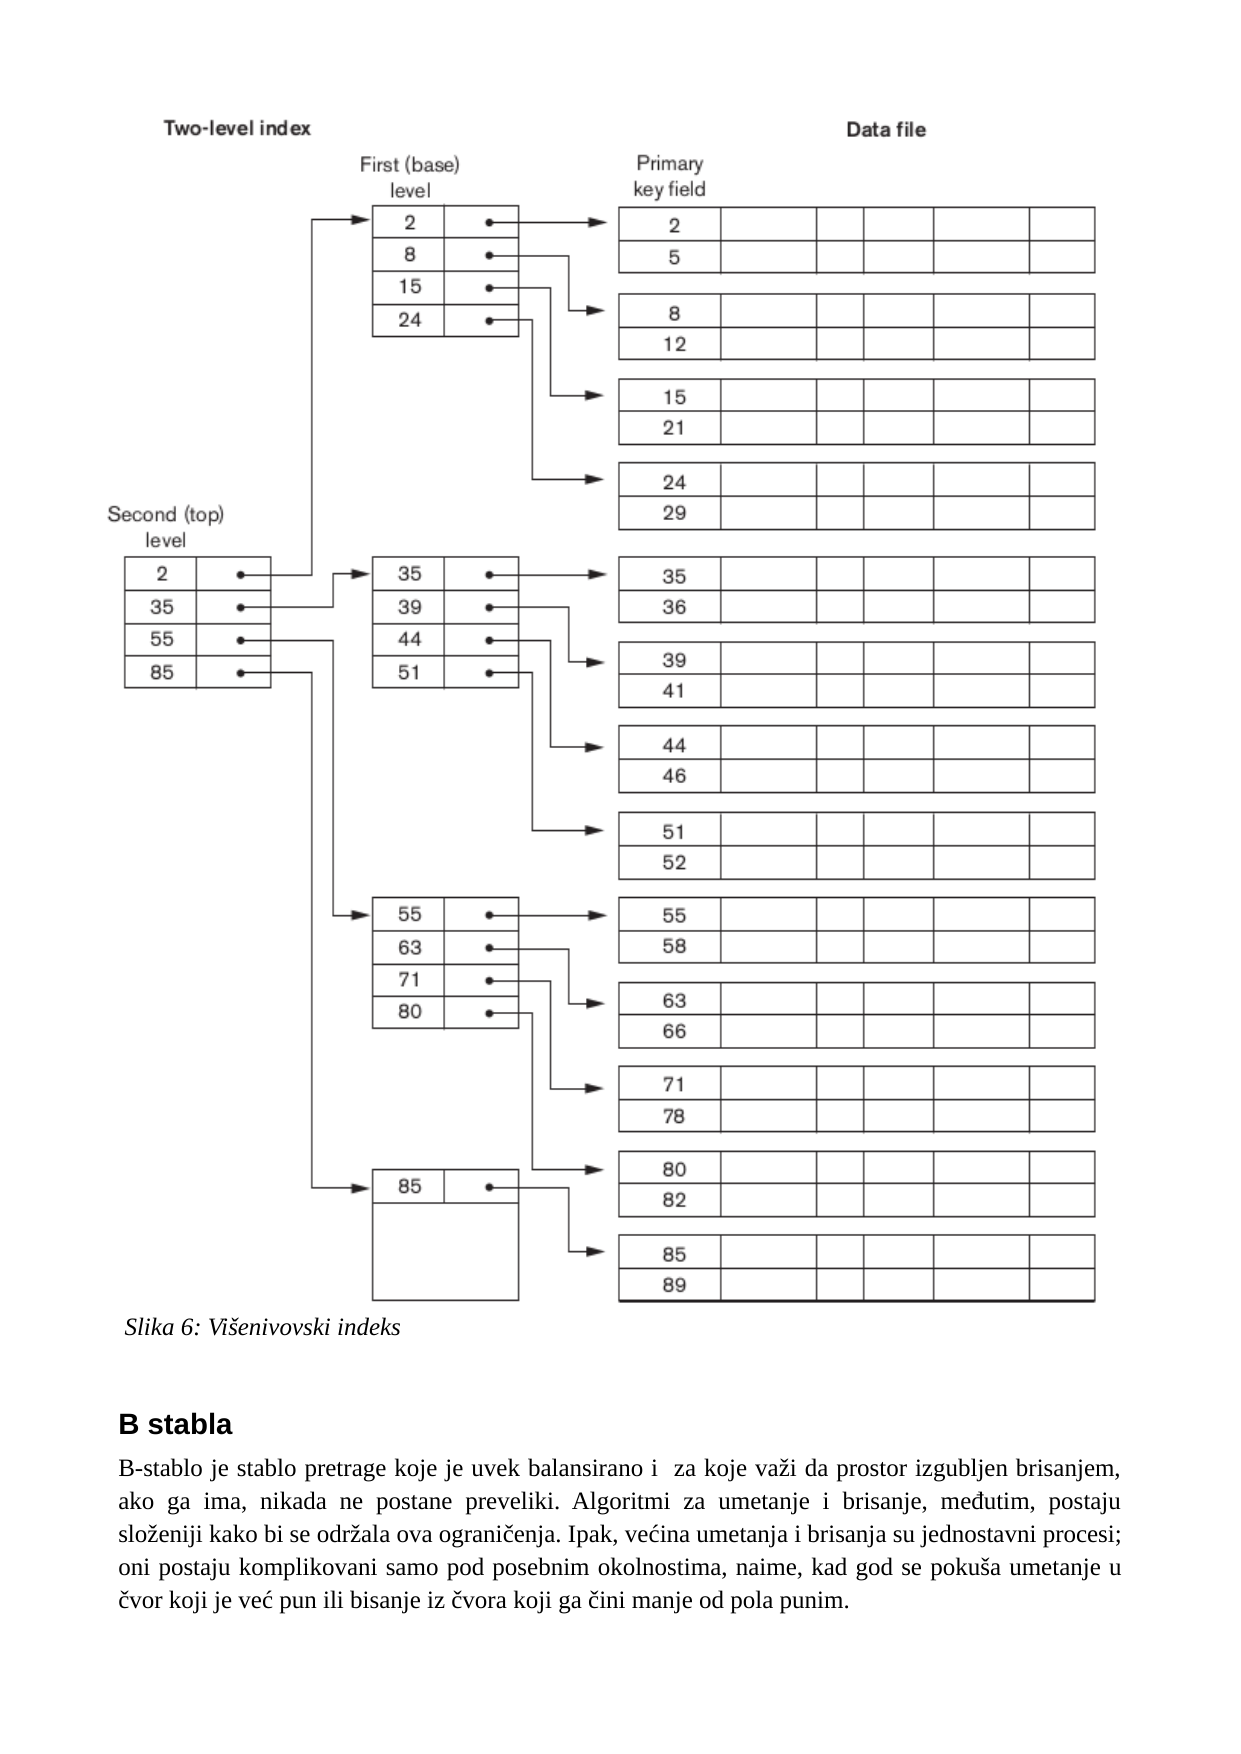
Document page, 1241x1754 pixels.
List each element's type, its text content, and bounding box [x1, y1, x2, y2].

text Slika 6: Višenivovski indeks [124, 121, 1128, 1341]
text B-stablo je stablo pretrage koje je uvek balansirano i za koje važi da prostor izgubljen brisanjem, ako ga ima, nikada ne postane preveliki. Algoritmi za umetanje i brisanje, međutim, postaju složeniji kako bi se održala ova ograničenja. Ipak, većina umetanja i brisanja su jednostavni procesi; oni postaju komplikovani samo pod posebnim okolnostima, naime, kad god se pokuša umetanje u čvor koji je već pun ili bisanje iz čvora koji ga čini manje od pola punim. [118, 1453, 1122, 1614]
subtitle B stabla [118, 1407, 1122, 1441]
picture [101, 108, 1105, 1312]
